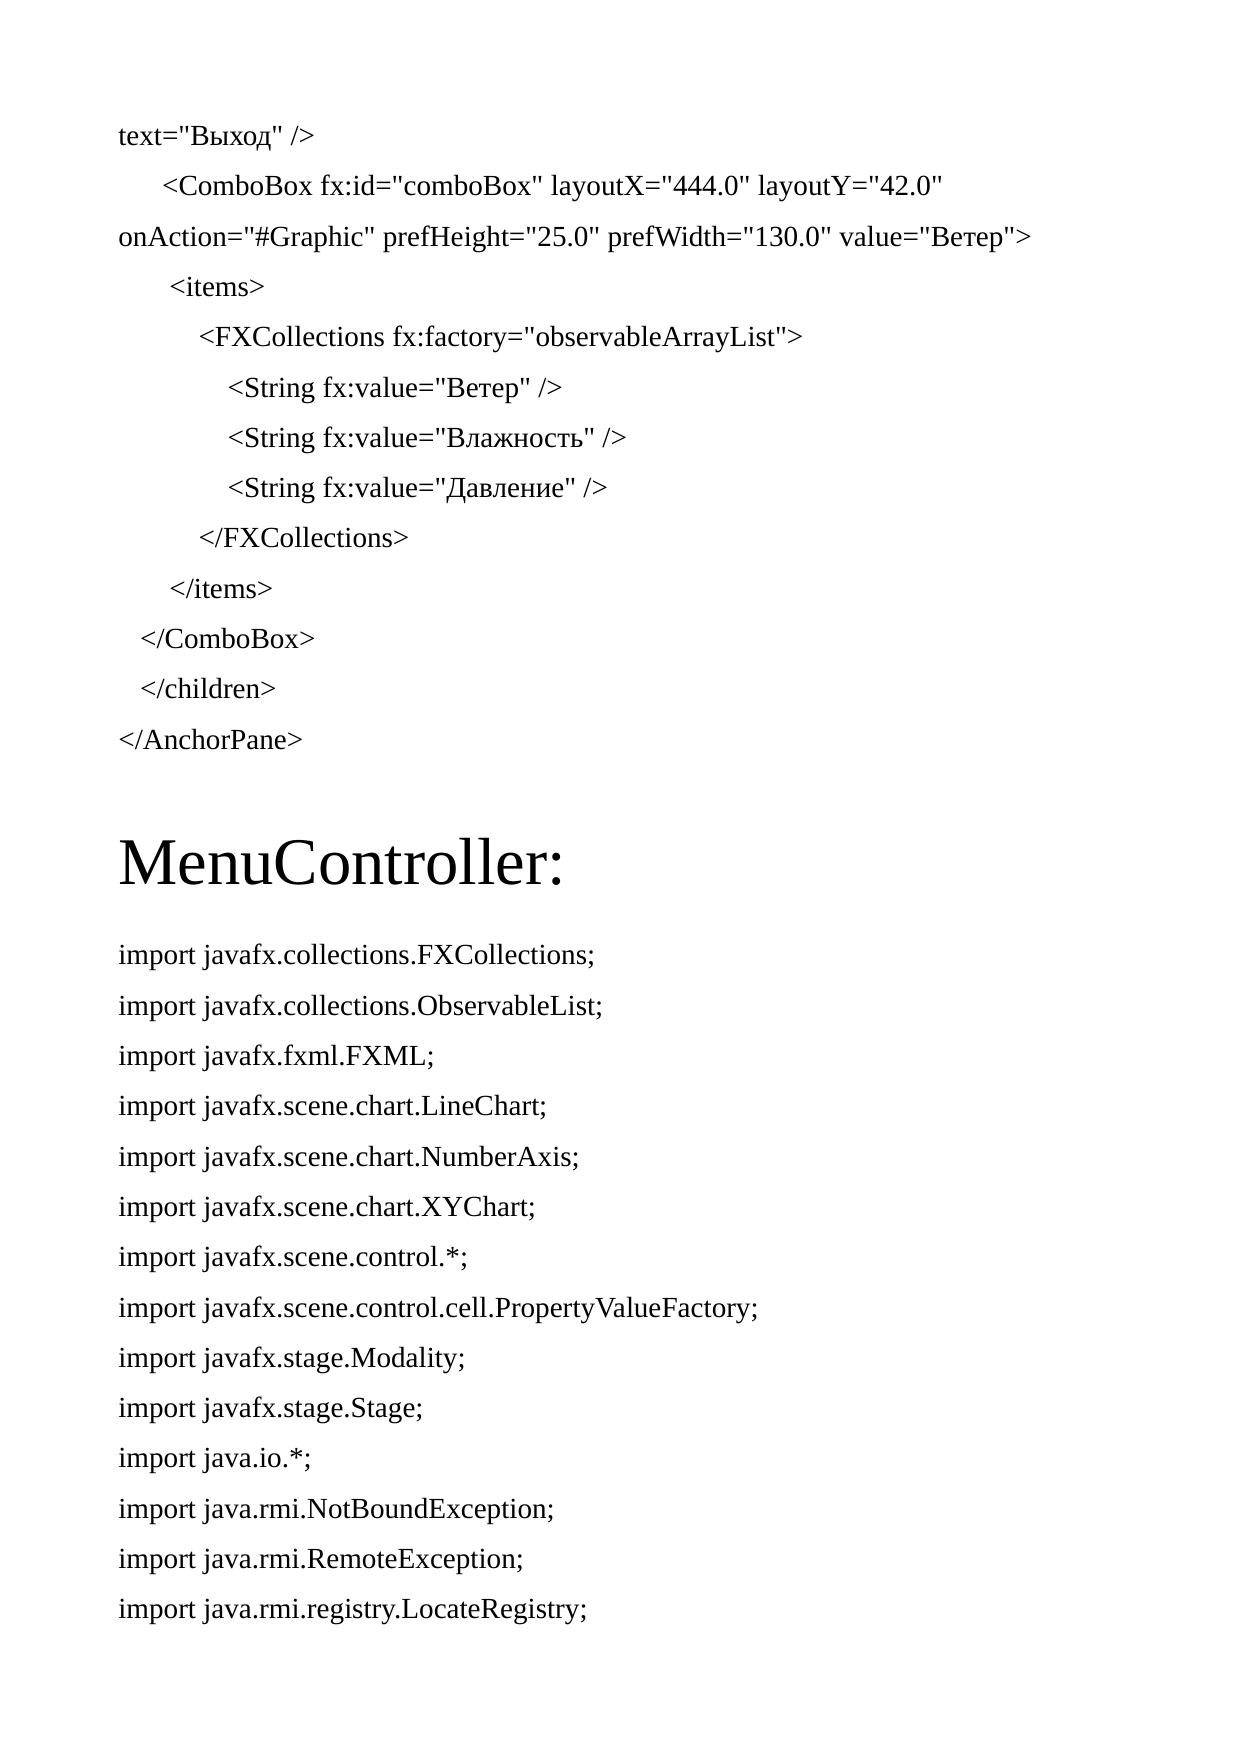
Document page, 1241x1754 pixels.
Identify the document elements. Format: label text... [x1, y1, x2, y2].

text import javafx.scene.chart.NumberAxis; [118, 1139, 1113, 1172]
text MenuController: [118, 822, 1113, 899]
text import java.rmi.NotBoundException; [118, 1491, 1113, 1524]
text import java.io.*; [118, 1441, 1113, 1474]
text import javafx.stage.Modality; [118, 1340, 1113, 1373]
text import javafx.scene.chart.XYChart; [118, 1189, 1113, 1223]
text import javafx.scene.chart.LineChart; [118, 1088, 1113, 1122]
text import javafx.fxml.FXML; [118, 1038, 1113, 1072]
text text="Выход" /> <ComboBox fx:id="comboBox" layoutX="444.0" layoutY="42.0" onAction="#Graphic" prefHeight="25.0" prefWidth="130.0" value="Ветер"> <items> <FXCollections fx:factory="observableArrayList"> <String fx:value="Ветер" /> <String fx:value="Влажность" /> <String fx:value="Давление" /> </FXCollections> </items> </ComboBox> </children> </AnchorPane> [118, 118, 1113, 806]
text import javafx.scene.control.cell.PropertyValueFactory; [118, 1290, 1113, 1323]
text import java.rmi.registry.LocateRegistry; [118, 1592, 1113, 1625]
text import javafx.collections.ObservableList; [118, 988, 1113, 1021]
text import javafx.scene.control.*; [118, 1239, 1113, 1273]
text import javafx.collections.FXCollections; [118, 937, 1113, 971]
text import javafx.stage.Stage; [118, 1390, 1113, 1424]
text import java.rmi.RemoteException; [118, 1541, 1113, 1575]
